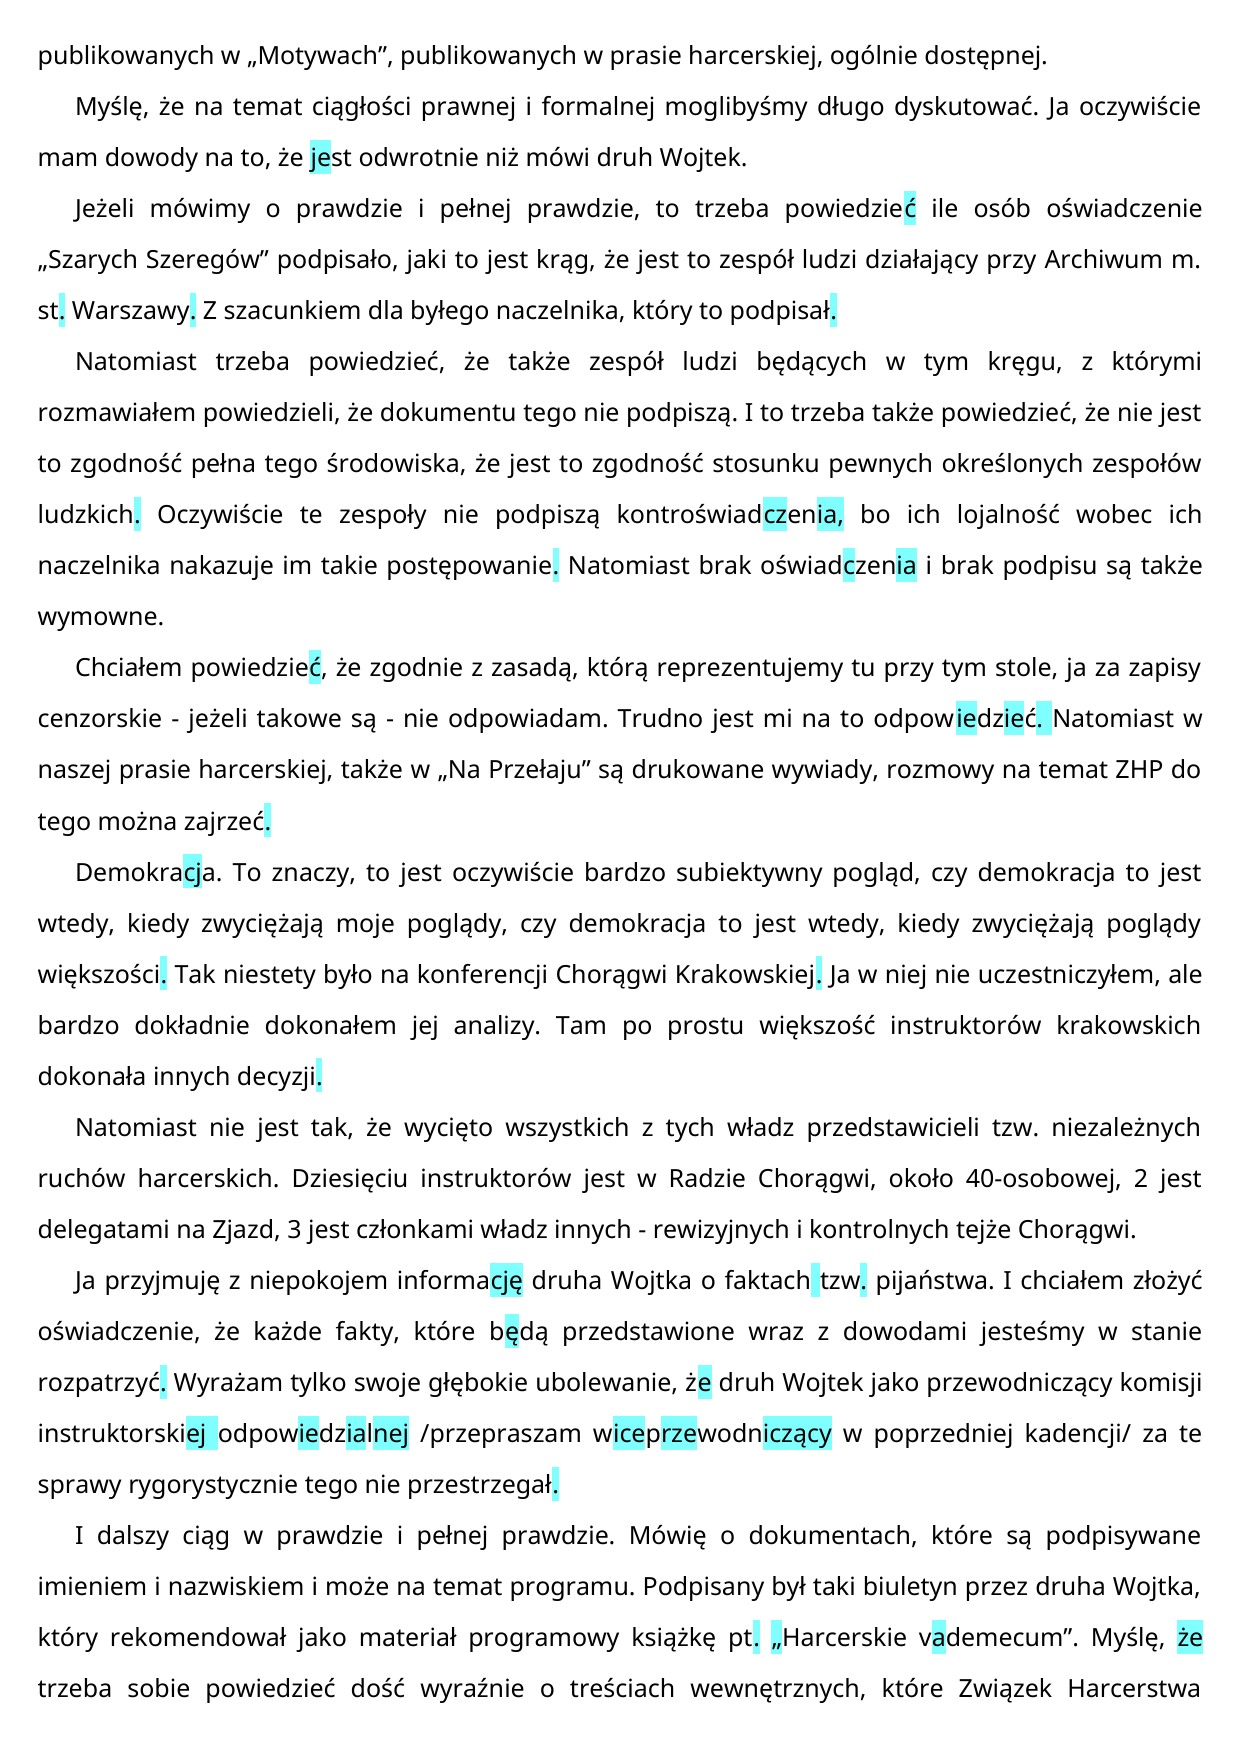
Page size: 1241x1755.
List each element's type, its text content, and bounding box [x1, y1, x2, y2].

text Natomiast trzeba powiedzieć, że także zespół ludzi będących w tym kręgu, z którymi rozmawiałem powiedzieli, że dokumentu tego nie podpiszą. I to trzeba także powiedzieć, że nie jest to zgodność pełna tego środowiska, że jest to zgodność stosunku pewnych określonych zespołów ludzkich. Oczywiście te zespoły nie podpiszą kontroświadczenia, bo ich lojalność wobec ich naczelnika nakazuje im takie postępowanie. Natomiast brak oświadczenia i brak podpisu są także wymowne. [37, 344, 1203, 633]
text Natomiast nie jest tak, że wycięto wszystkich z tych władz przedstawicieli tzw. niezależnych ruchów harcerskich. Dziesięciu instruktorów jest w Radzie Chorągwi, około 40-osobowej, 2 jest delegatami na Zjazd, 3 jest członkami władz innych - rewizyjnych i kontrolnych tejże Chorągwi. [37, 1109, 1203, 1246]
text publikowanych w „Motywach”, publikowanych w prasie harcerskiej, ogólnie dostępnej. [37, 37, 1203, 72]
text Myślę, że na temat ciągłości prawnej i formalnej moglibyśmy długo dyskutować. Ja oczywiście mam dowody na to, że jest odwrotnie niż mówi druh Wojtek. [37, 88, 1203, 174]
text I dalszy ciąg w prawdzie i pełnej prawdzie. Mówię o dokumentach, które są podpisywane imieniem i nazwiskiem i może na temat programu. Podpisany był taki biuletyn przez druha Wojtka, który rekomendował jako materiał programowy książkę pt. „Harcerskie vademecum”. Myślę, że trzeba sobie powiedzieć dość wyraźnie o treściach wewnętrznych, które Związek Harcerstwa [37, 1518, 1203, 1705]
text Jeżeli mówimy o prawdzie i pełnej prawdzie, to trzeba powiedzieć ile osób oświadczenie „Szarych Szeregów” podpisało, jaki to jest krąg, że jest to zespół ludzi działający przy Archiwum m. st. Warszawy. Z szacunkiem dla byłego naczelnika, który to podpisał. [37, 191, 1203, 327]
text Demokracja. To znaczy, to jest oczywiście bardzo subiektywny pogląd, czy demokracja to jest wtedy, kiedy zwyciężają moje poglądy, czy demokracja to jest wtedy, kiedy zwyciężają poglądy większości. Tak niestety było na konferencji Chorągwi Krakowskiej. Ja w niej nie uczestniczyłem, ale bardzo dokładnie dokonałem jej analizy. Tam po prostu większość instruktorów krakowskich dokonała innych decyzji. [37, 854, 1203, 1092]
text Chciałem powiedzieć, że zgodnie z zasadą, którą reprezentujemy tu przy tym stole, ja za zapisy cenzorskie - jeżeli takowe są - nie odpowiadam. Trudno jest mi na to odpowiedzieć. Natomiast w naszej prasie harcerskiej, także w „Na Przełaju” są drukowane wywiady, rozmowy na temat ZHP do tego można zajrzeć. [37, 650, 1203, 837]
text Ja przyjmuję z niepokojem informację druha Wojtka o faktach tzw. pijaństwa. I chciałem złożyć oświadczenie, że każde fakty, które będą przedstawione wraz z dowodami jesteśmy w stanie rozpatrzyć. Wyrażam tylko swoje głębokie ubolewanie, że druh Wojtek jako przewodniczący komisji instruktorskiej odpowiedzialnej /przepraszam wiceprzewodniczący w poprzedniej kadencji/ za te sprawy rygorystycznie tego nie przestrzegał. [37, 1262, 1203, 1501]
